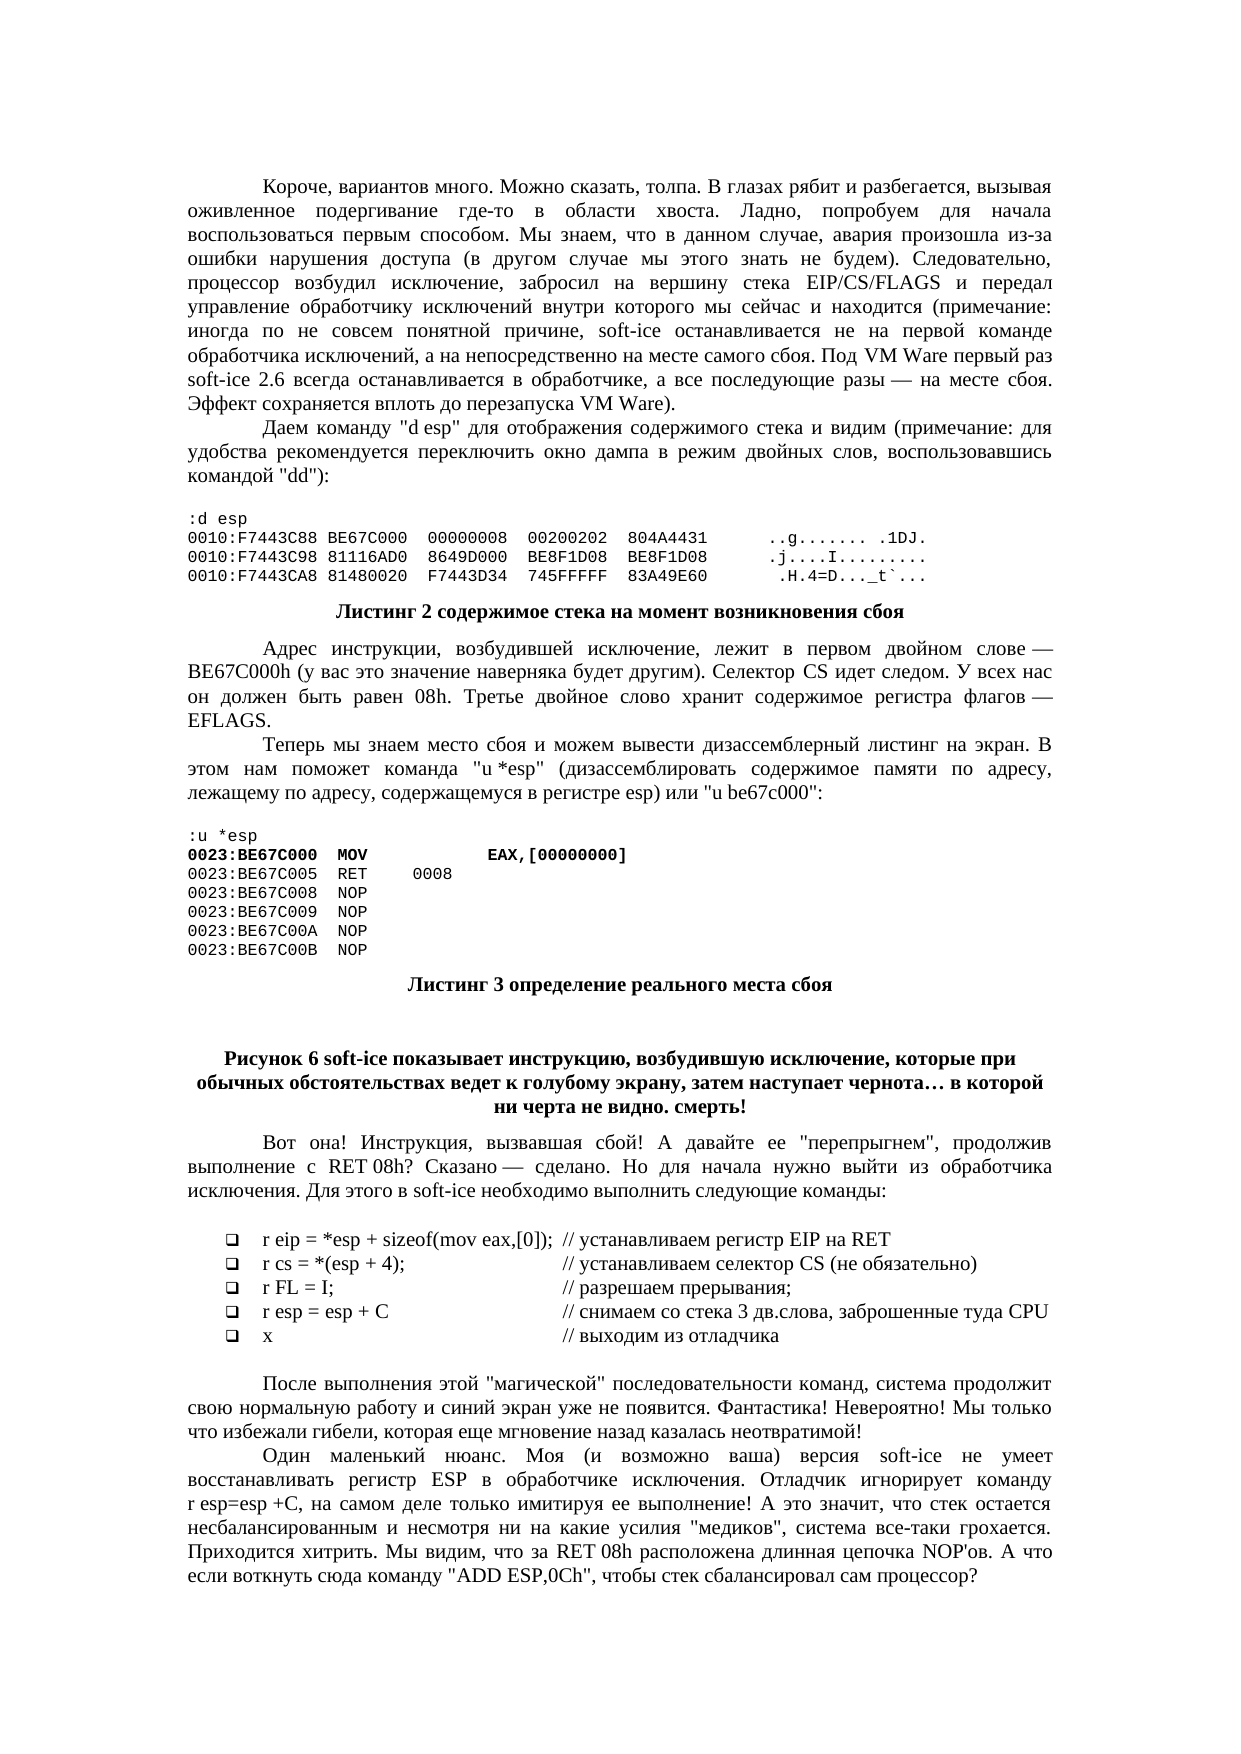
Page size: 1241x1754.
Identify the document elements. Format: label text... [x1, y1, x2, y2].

list x // выходим из отладчика [225, 1323, 1053, 1347]
text :d esp [187, 511, 1053, 530]
text 0023:BE67C00B NOP [187, 941, 1053, 960]
text 0023:BE67C005 RET 0008 [187, 866, 1053, 884]
text 0023:BE67C00A NOP [187, 922, 1053, 941]
list r FL = I; // разрешаем прерывания; [225, 1274, 1053, 1299]
text Теперь мы знаем место сбоя и можем вывести дизассемблерный листинг на экран. В этом нам поможет команда "u *esp" (дизассемблировать содержимое памяти по адресу, лежащему по адресу, содержащемуся в регистре esp) или "u be67c000": [187, 732, 1053, 804]
text :u *esp [187, 828, 1053, 847]
list r cs = *(esp + 4); // устанавливаем селектор CS (не обязательно) [225, 1251, 1053, 1274]
text Даем команду "d esp" для отображения содержимого стека и видим (примечание: для удобства рекомендуется переключить окно дампа в режим двойных слов, воспользовавшись командой "dd"): [187, 415, 1053, 487]
text 0010:F7443CA8 81480020 F7443D34 745FFFFF 83A49E60 .H.4=D..._t`... [187, 567, 1053, 586]
text Один маленький нюанс. Моя (и возможно ваша) версия soft-ice не умеет восстанавливать регистр ESP в обработчике исключения. Отладчик игнорирует команду r esp=esp +C, на самом деле только имитируя ее выполнение! А это значит, что стек остается несбалансированным и несмотря ни на какие усилия "медиков", система все-таки грохается. Приходится хитрить. Мы видим, что за RET 08h расположена длинная цепочка NOP'ов. А что если воткнуть сюда команду "ADD ESP,0Ch", чтобы стек сбалансировал сам процессор? [187, 1443, 1053, 1587]
text 0023:BE67C009 NOP [187, 903, 1053, 922]
text 0023:BE67C008 NOP [187, 884, 1053, 903]
text Рисунок 6 soft-ice показывает инструкцию, возбудившую исключение, которые при обычных обстоятельствах ведет к голубому экрану, затем наступает чернота… в которой ни черта не видно. смерть! [187, 1046, 1053, 1118]
text После выполнения этой "магической" последовательности команд, система продолжит свою нормальную работу и синий экран уже не появится. Фантастика! Невероятно! Мы только что избежали гибели, которая еще мгновение назад казалась неотвратимой! [187, 1371, 1053, 1443]
text 0010:F7443C98 81116AD0 8649D000 BE8F1D08 BE8F1D08 .j....I......... [187, 549, 1053, 567]
text Адрес инструкции, возбудившей исключение, лежит в первом двойном слове — BE67C000h (у вас это значение наверняка будет другим). Селектор CS идет следом. У всех нас он должен быть равен 08h. Третье двойное слово хранит содержимое регистра флагов — EFLAGS. [187, 635, 1053, 732]
list r eip = *esp + sizeof(mov eax,[0]); // устанавливаем регистр EIP на RET [225, 1226, 1053, 1251]
text Вот она! Инструкция, вызвавшая сбой! А давайте ее "перепрыгнем", продолжив выполнение с RET 08h? Сказано — сделано. Но для начала нужно выйти из обработчика исключения. Для этого в soft-ice необходимо выполнить следующие команды: [187, 1130, 1053, 1202]
text 0023:BE67C000 MOV EAX,[00000000] [187, 847, 1053, 866]
list r esp = esp + C // снимаем со стека 3 дв.слова, заброшенные туда CPU [225, 1299, 1053, 1323]
text Листинг 3 определение реального места сбоя [187, 972, 1053, 996]
text Короче, вариантов много. Можно сказать, толпа. В глазах рябит и разбегается, вызывая оживленное подергивание где-то в области хвоста. Ладно, попробуем для начала воспользоваться первым способом. Мы знаем, что в данном случае, авария произошла из-за ошибки нарушения доступа (в другом случае мы этого знать не будем). Следовательно, процессор возбудил исключение, забросил на вершину стека EIP/CS/FLAGS и передал управление обработчику исключений внутри которого мы сейчас и находится (примечание: иногда по не совсем понятной причине, soft-ice останавливается не на первой команде обработчика исключений, а на непосредственно на месте самого сбоя. Под VM Ware первый раз soft-ice 2.6 всегда останавливается в обработчике, а все последующие разы — на месте сбоя. Эффект сохраняется вплоть до перезапуска VM Ware). [187, 174, 1053, 415]
text Листинг 2 содержимое стека на момент возникновения сбоя [187, 599, 1053, 623]
text 0010:F7443C88 BE67C000 00000008 00200202 804A4431 ..g....... .1DJ. [187, 530, 1053, 549]
